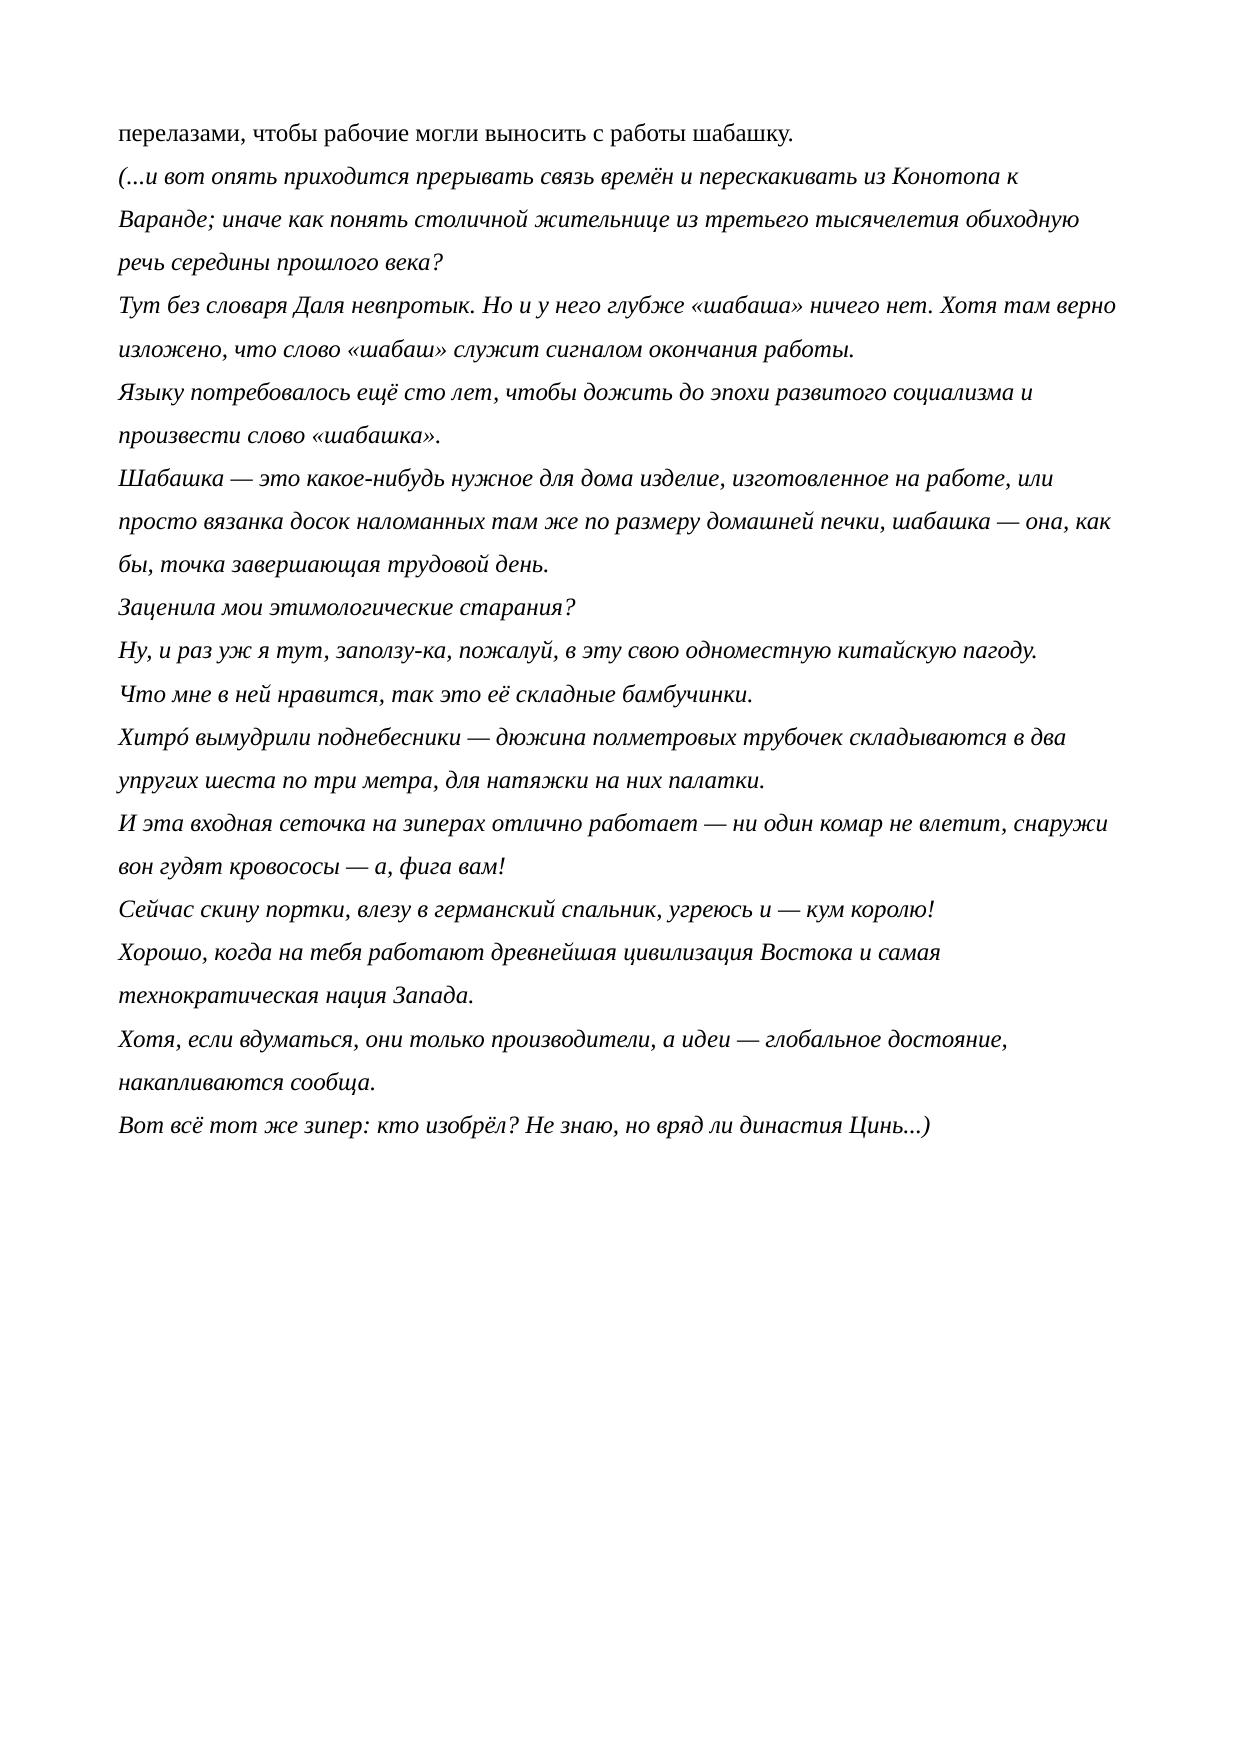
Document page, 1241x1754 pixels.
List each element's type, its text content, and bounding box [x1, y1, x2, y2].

text Сейчас скину портки, влезу в германский спальник, угреюсь и — кум королю! [118, 894, 1122, 923]
text Ну, и раз уж я тут, заползу-ка, пожалуй, в эту свою одноместную китайскую пагоду. [118, 636, 1122, 664]
text Что мне в ней нравится, так это её складные бамбучинки. [118, 679, 1122, 707]
text Заценила мои этимологические старания? [118, 592, 1122, 621]
text Шабашка — это какое-нибудь нужное для дома изделие, изготовленное на работе, или просто вязанка досок наломанных там же по размеру домашней печки, шабашка — она, как бы, точка завершающая трудовой день. [118, 463, 1122, 578]
text Тут без словаря Даля невпротык. Но и у него глубже «шабаша» ничего нет. Хотя там верно изложено, что слово «шабаш» служит сигналом окончания работы. [118, 291, 1122, 362]
text (...и вот опять приходится прерывать связь времён и перескакивать из Конотопа к Варанде; иначе как понять столичной жительнице из третьего тысячелетия обиходную речь середины прошлого века? [118, 161, 1122, 276]
text Хотя, если вдуматься, они только производители, а идеи — глобальное достояние, накапливаются сообща. [118, 1024, 1122, 1096]
text перелазами, чтобы рабочие могли выносить с работы шабашку. [118, 118, 1122, 147]
text Языку потребовалось ещё сто лет, чтобы дожить до эпохи развитого социализма и произвести слово «шабашка». [118, 377, 1122, 449]
text Хорошо, когда на тебя работают древнейшая цивилизация Востока и самая технократическая нация Запада. [118, 937, 1122, 1009]
text Вот всё тот же зипер: кто изобрёл? Не знаю, но вряд ли династия Цинь...) [118, 1110, 1122, 1139]
text И эта входная сеточка на зиперах отлично работает — ни один комар не влетит, снаружи вон гудят кровососы — а, фига вам! [118, 808, 1122, 880]
text Хитрó вымудрили поднебесники — дюжина полметровых трубочек складываются в два упругих шеста по три метра, для натяжки на них палатки. [118, 722, 1122, 794]
